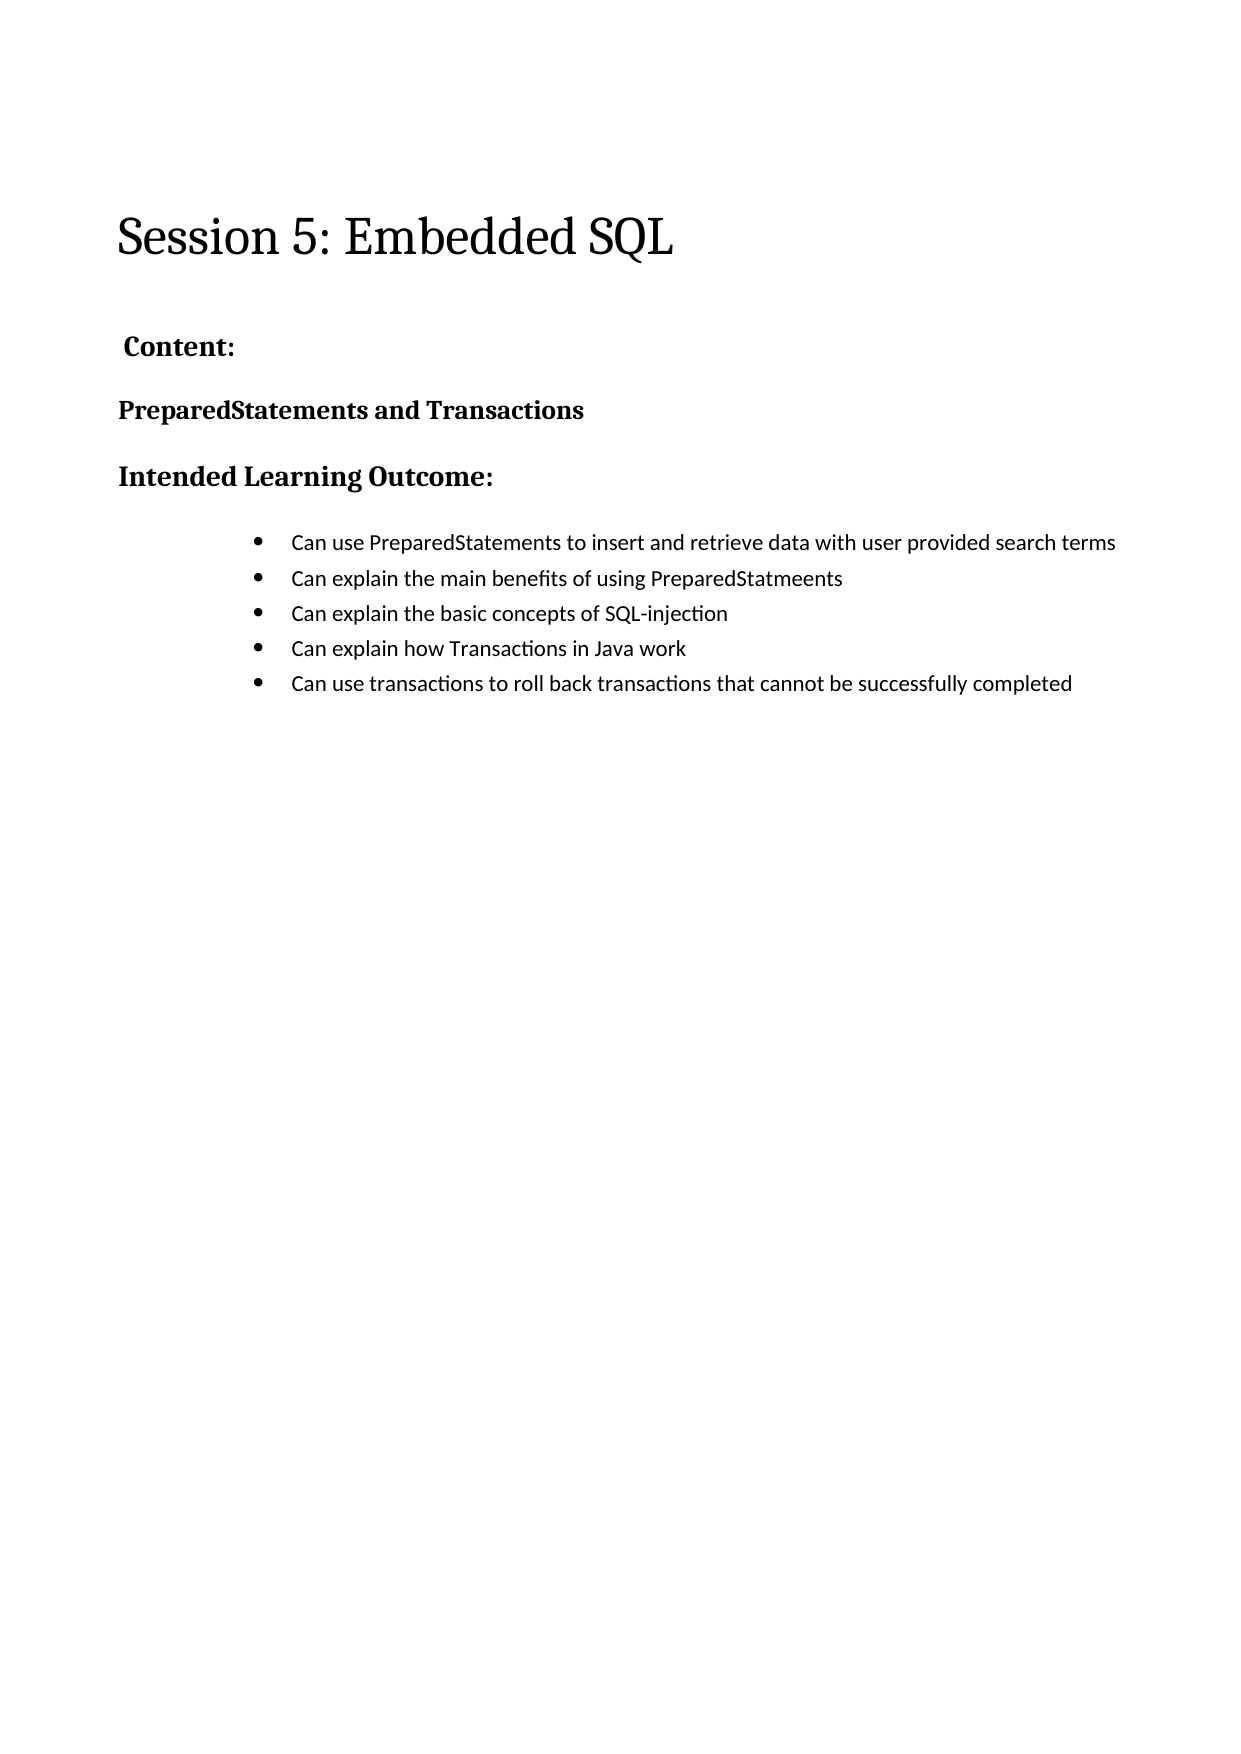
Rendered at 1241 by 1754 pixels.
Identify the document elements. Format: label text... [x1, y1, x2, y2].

text Intended Learning Outcome: [118, 460, 1122, 493]
list Can explain the main benefits of using PreparedStatmeents [254, 564, 1122, 592]
list Can explain the basic concepts of SQL-injection [254, 599, 1122, 627]
text Content: [118, 331, 1122, 364]
list Can explain how Transactions in Java work [254, 634, 1122, 662]
text PreparedStatements and Transactions [118, 395, 1122, 426]
text Session 5: Embedded SQL [118, 206, 1122, 268]
list Can use transactions to roll back transactions that cannot be successfully completed [254, 669, 1122, 697]
list Can use PreparedStatements to insert and retrieve data with user provided search terms [254, 528, 1122, 557]
